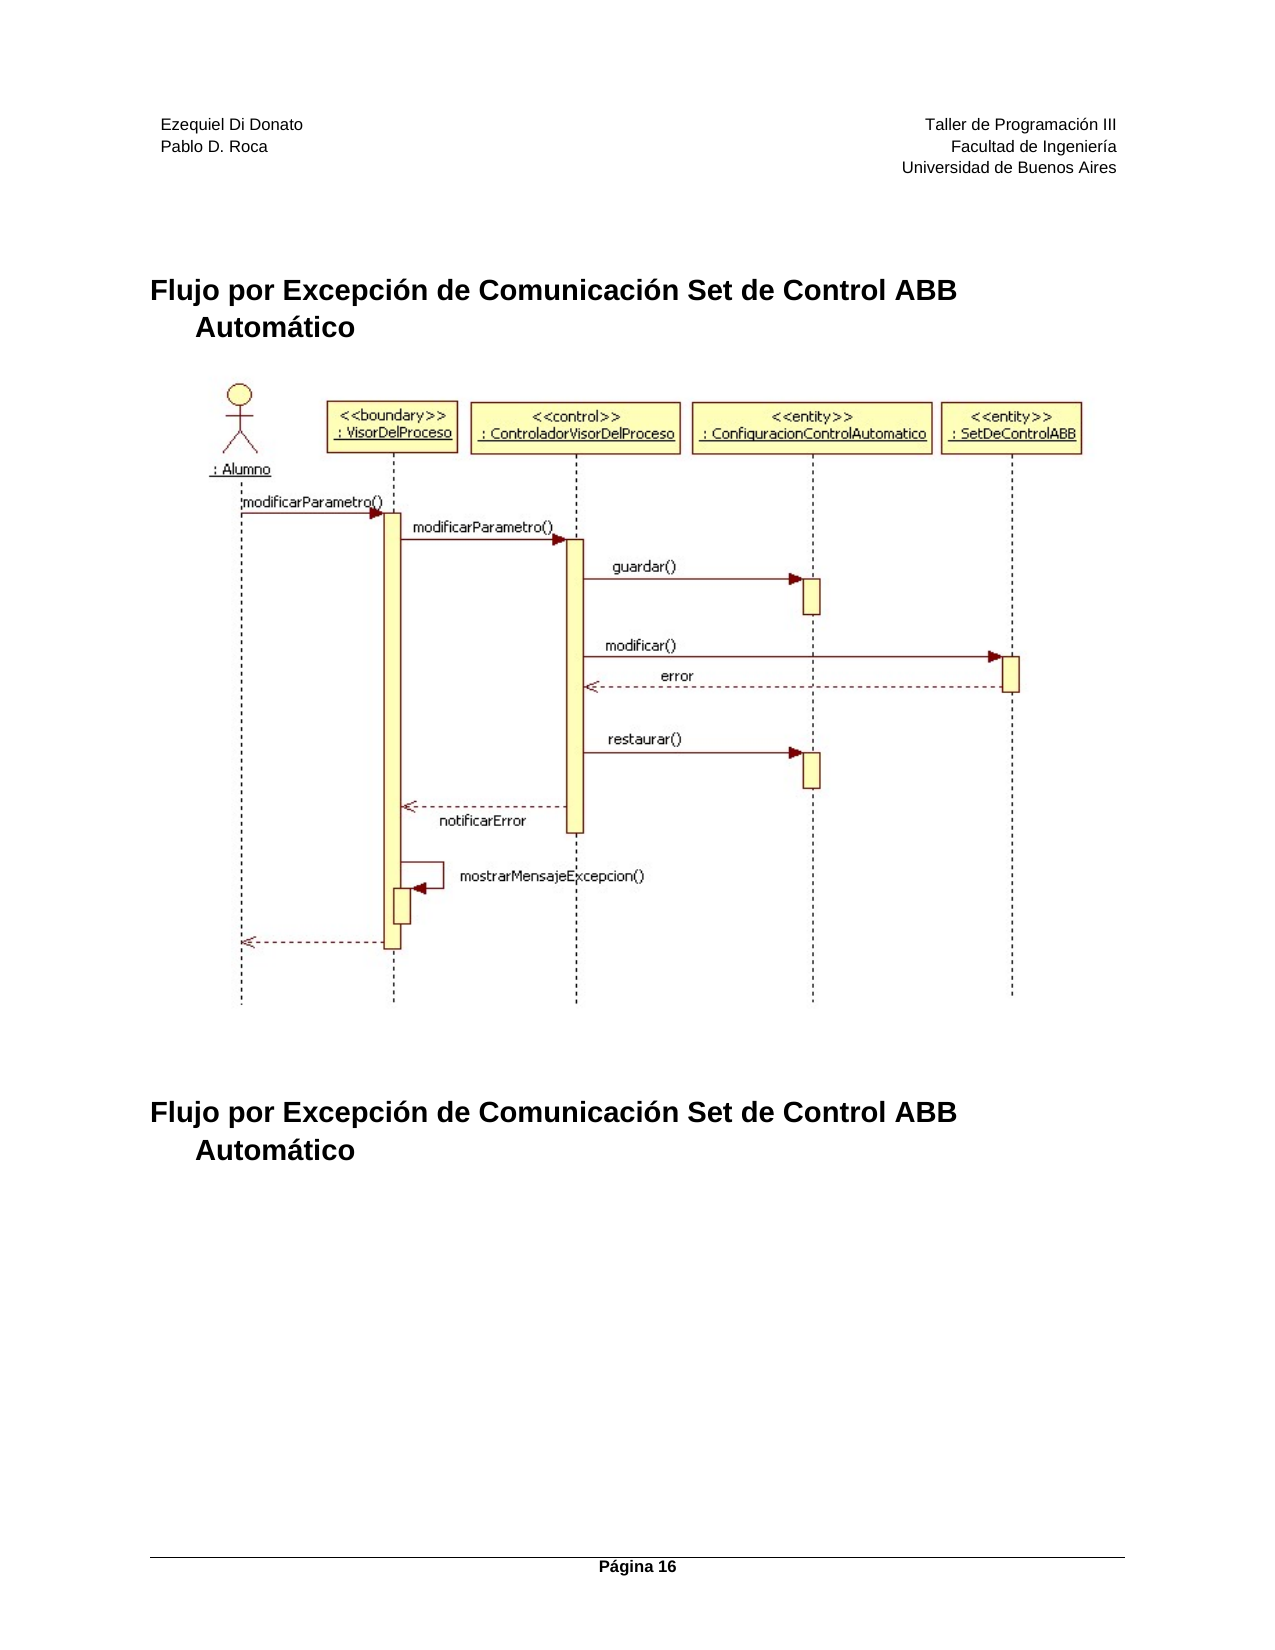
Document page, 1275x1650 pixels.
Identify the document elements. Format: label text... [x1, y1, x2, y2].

subtitle Flujo por Excepción de Comunicación Set de Control ABB Automático [150, 274, 1125, 344]
subtitle Flujo por Excepción de Comunicación Set de Control ABB Automático [150, 1096, 1125, 1166]
picture [165, 356, 1110, 1034]
